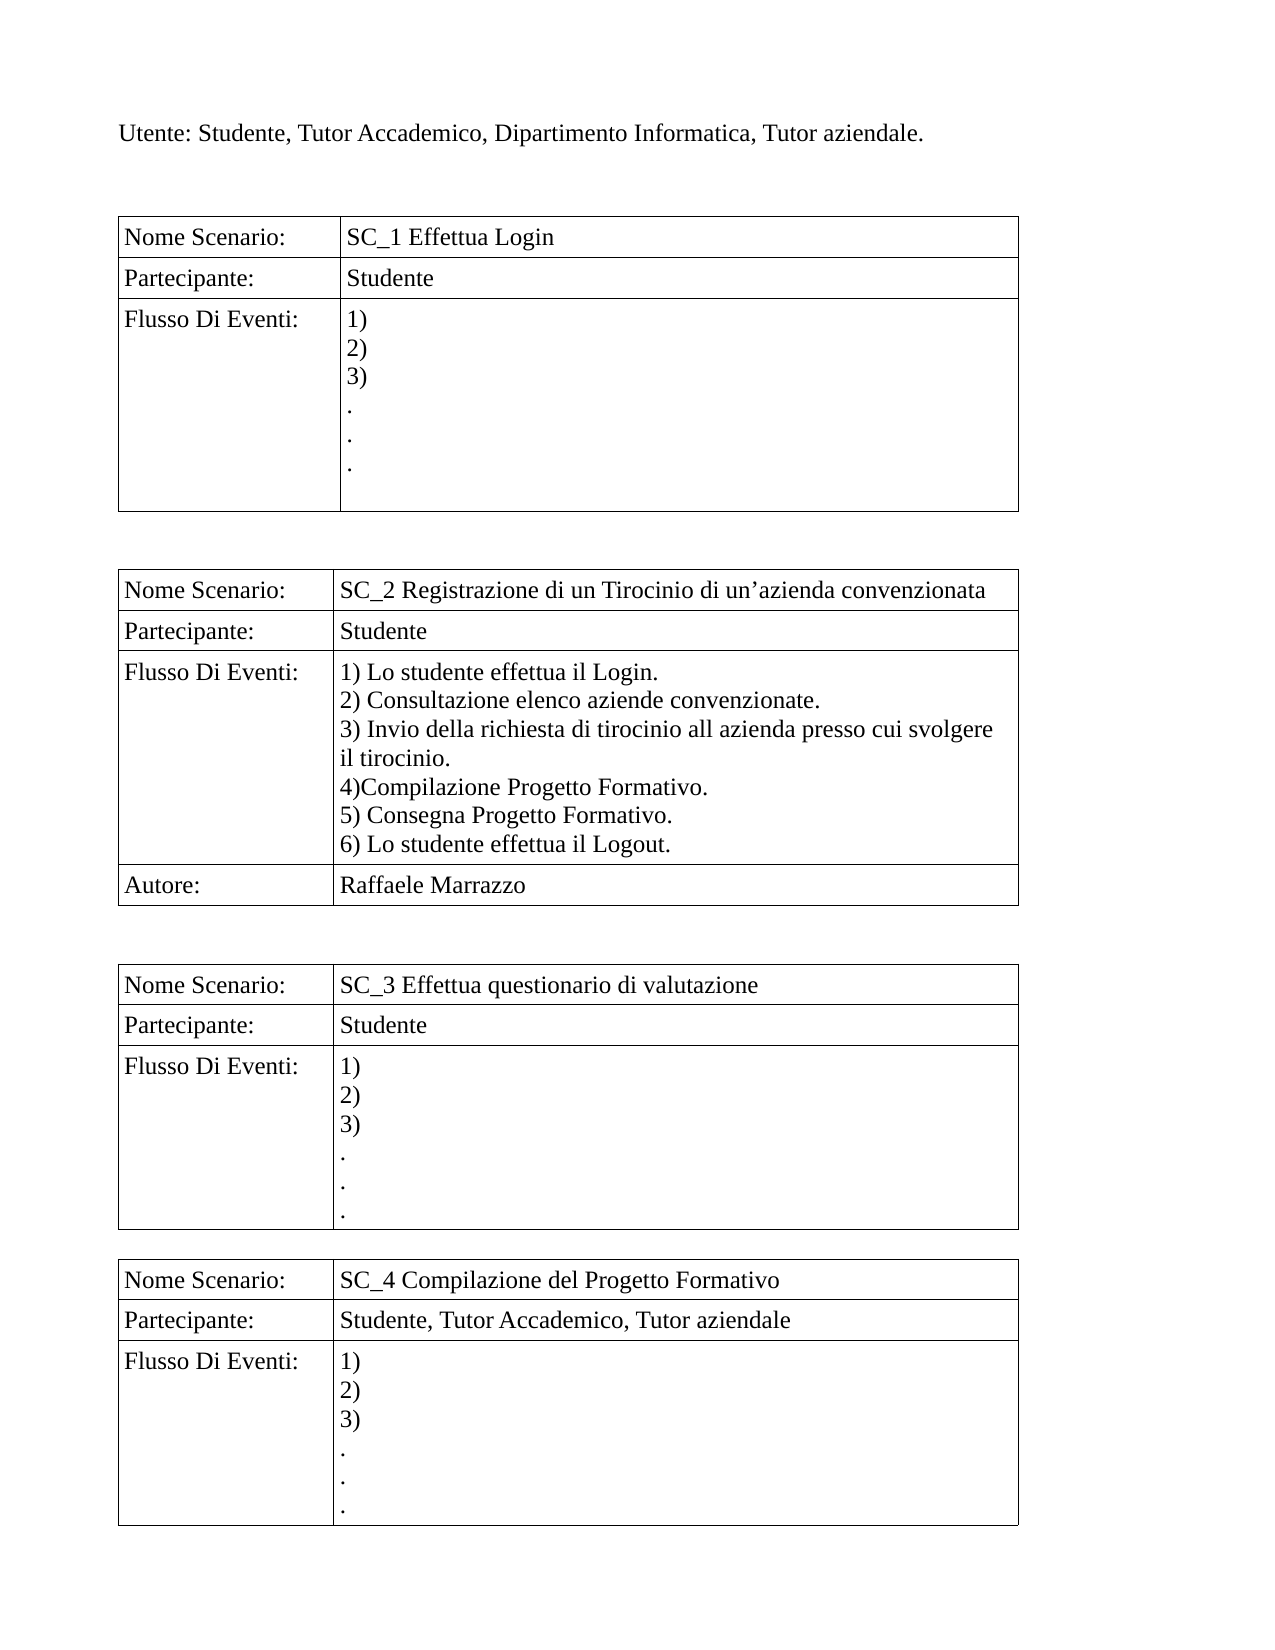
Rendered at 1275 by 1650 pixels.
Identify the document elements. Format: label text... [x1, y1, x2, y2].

table_cell 1) 2) 3) . . . [334, 1341, 1018, 1524]
table_cell Studente [341, 258, 1018, 298]
table_cell Flusso Di Eventi: [119, 1341, 333, 1524]
table_cell Partecipante: [119, 1005, 333, 1045]
table_cell 1) 2) 3) . . . [334, 1046, 1018, 1229]
table_header SC_3 Effettua questionario di valutazione [334, 965, 1018, 1004]
table_header Nome Scenario: [119, 570, 333, 610]
table_header Nome Scenario: [119, 965, 333, 1004]
table_header SC_2 Registrazione di un Tirocinio di un’azienda convenzionata [334, 570, 1018, 610]
table_cell 1) 2) 3) . . . [341, 299, 1018, 511]
table_header Nome Scenario: [119, 1260, 333, 1299]
table_cell Flusso Di Eventi: [119, 651, 333, 864]
table_header SC_4 Compilazione del Progetto Formativo [334, 1260, 1018, 1299]
table_header Nome Scenario: [119, 217, 340, 257]
table_cell 1) Lo studente effettua il Login. 2) Consultazione elenco aziende convenzionate. 3) Invio della richiesta di tirocinio all azienda presso cui svolgere il tirocinio. 4)Compilazione Progetto Formativo. 5) Consegna Progetto Formativo. 6) Lo studente effettua il Logout. [334, 651, 1018, 864]
table_cell Partecipante: [119, 611, 333, 650]
table_header SC_1 Effettua Login [341, 217, 1018, 257]
table_cell Studente, Tutor Accademico, Tutor aziendale [334, 1300, 1018, 1340]
table_cell Studente [334, 611, 1018, 650]
table_cell Raffaele Marrazzo [334, 865, 1018, 905]
table_cell Studente [334, 1005, 1018, 1045]
table_cell Flusso Di Eventi: [119, 299, 340, 511]
table_cell Flusso Di Eventi: [119, 1046, 333, 1229]
table_cell Partecipante: [119, 1300, 333, 1340]
text Utente: Studente, Tutor Accademico, Dipartimento Informatica, Tutor aziendale. [118, 118, 1157, 147]
table_cell Autore: [119, 865, 333, 905]
table_cell Partecipante: [119, 258, 340, 298]
